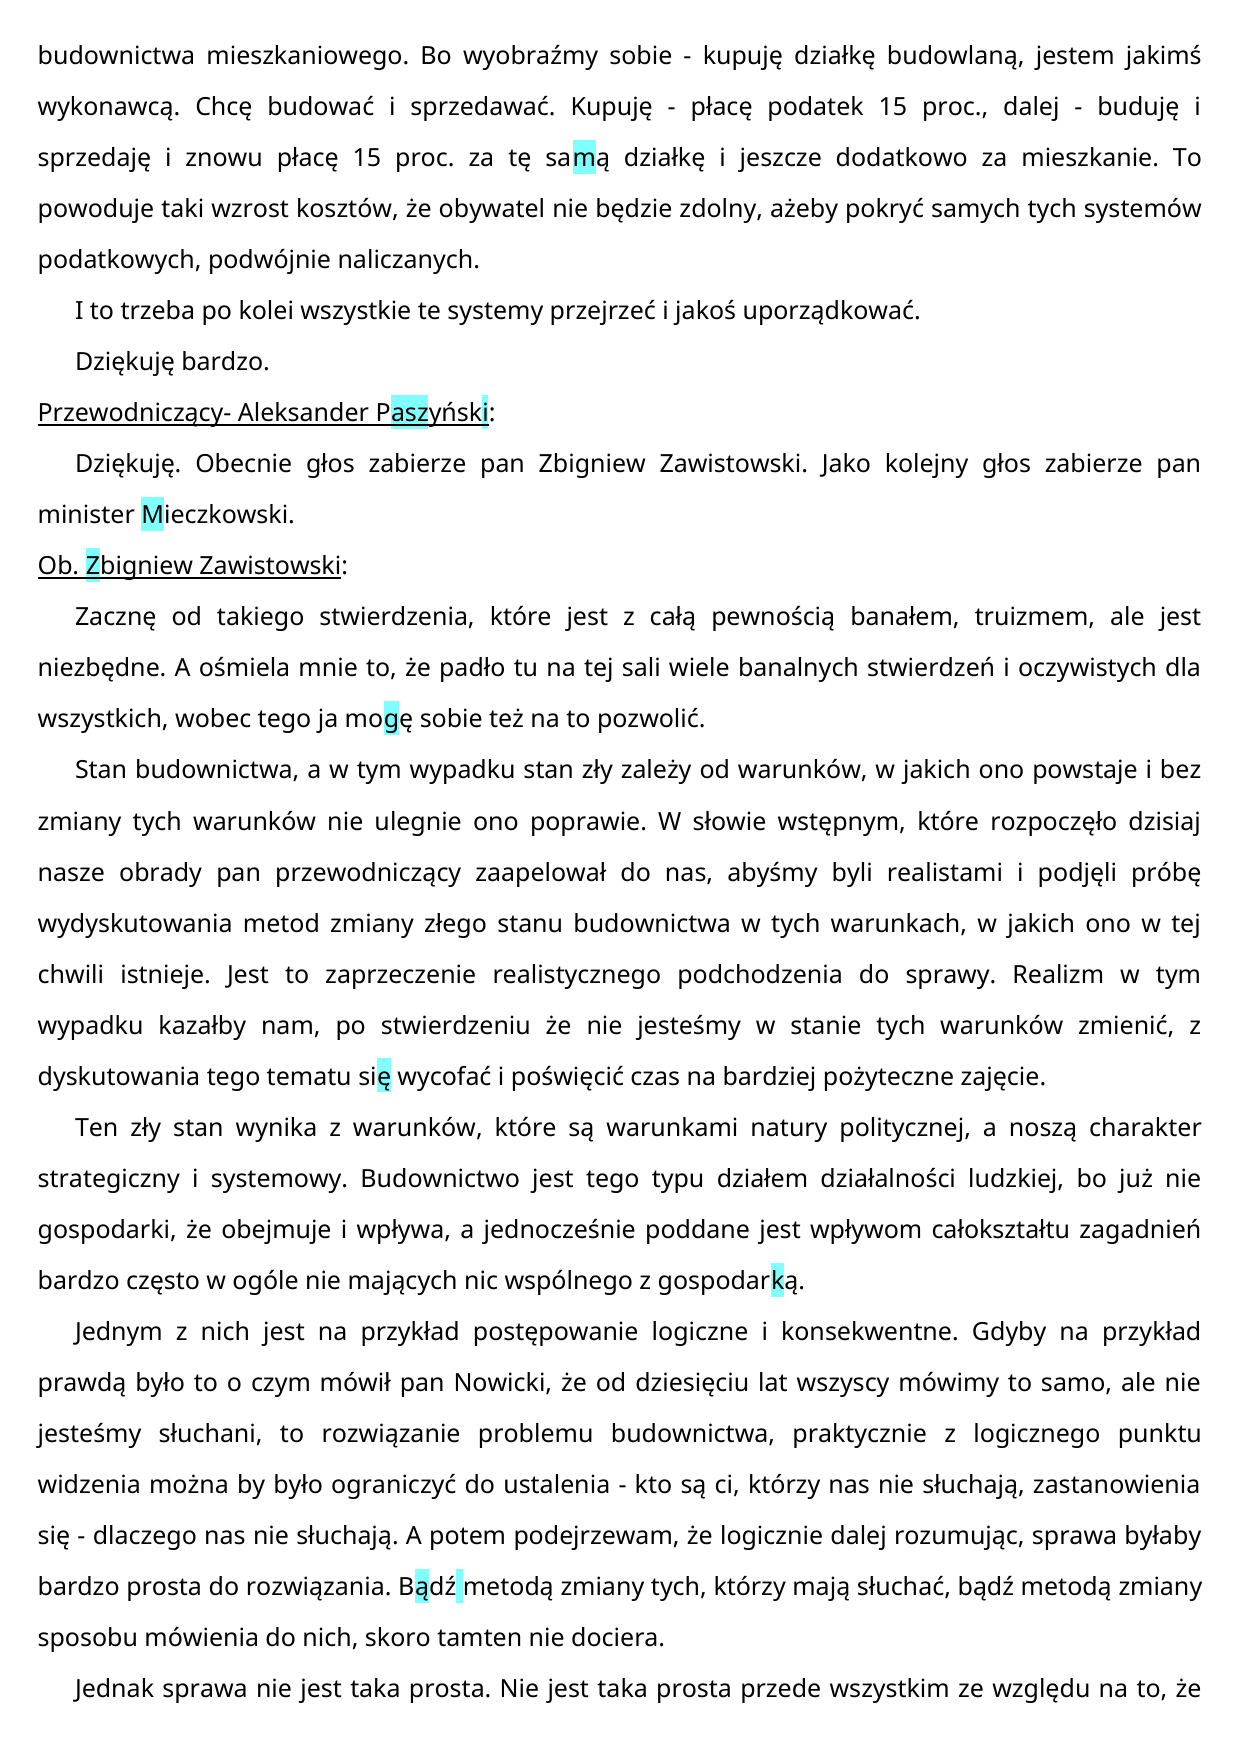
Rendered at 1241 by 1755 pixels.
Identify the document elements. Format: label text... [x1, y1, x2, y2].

text Ob. Zbigniew Zawistowski: [37, 548, 1203, 582]
text Jednak sprawa nie jest taka prosta. Nie jest taka prosta przede wszystkim ze względu na to, że [37, 1671, 1203, 1705]
text I to trzeba po kolei wszystkie te systemy przejrzeć i jakoś uporządkować. [37, 293, 1203, 327]
text Ten zły stan wynika z warunków, które są warunkami natury politycznej, a noszą charakter strategiczny i systemowy. Budownictwo jest tego typu działem działalności ludzkiej, bo już nie gospodarki, że obejmuje i wpływa, a jednocześnie poddane jest wpływom całokształtu zagadnień bardzo często w ogóle nie mających nic wspólnego z gospodarką. [37, 1109, 1203, 1297]
text Dziękuję bardzo. [37, 344, 1203, 378]
text Przewodniczący- Aleksander Paszyński: [37, 395, 1203, 429]
text budownictwa mieszkaniowego. Bo wyobraźmy sobie - kupuję działkę budowlaną, jestem jakimś wykonawcą. Chcę budować i sprzedawać. Kupuję - płacę podatek 15 proc., dalej - buduję i sprzedaję i znowu płacę 15 proc. za tę samą działkę i jeszcze dodatkowo za mieszkanie. To powoduje taki wzrost kosztów, że obywatel nie będzie zdolny, ażeby pokryć samych tych systemów podatkowych, podwójnie naliczanych. [37, 37, 1203, 276]
text Zacznę od takiego stwierdzenia, które jest z całą pewnością banałem, truizmem, ale jest niezbędne. A ośmiela mnie to, że padło tu na tej sali wiele banalnych stwierdzeń i oczywistych dla wszystkich, wobec tego ja mogę sobie też na to pozwolić. [37, 599, 1203, 735]
text Jednym z nich jest na przykład postępowanie logiczne i konsekwentne. Gdyby na przykład prawdą było to o czym mówił pan Nowicki, że od dziesięciu lat wszyscy mówimy to samo, ale nie jesteśmy słuchani, to rozwiązanie problemu budownictwa, praktycznie z logicznego punktu widzenia można by było ograniczyć do ustalenia - kto są ci, którzy nas nie słuchają, zastanowienia się - dlaczego nas nie słuchają. A potem podejrzewam, że logicznie dalej rozumując, sprawa byłaby bardzo prosta do rozwiązania. Bądź metodą zmiany tych, którzy mają słuchać, bądź metodą zmiany sposobu mówienia do nich, skoro tamten nie dociera. [37, 1313, 1203, 1654]
text Stan budownictwa, a w tym wypadku stan zły zależy od warunków, w jakich ono powstaje i bez zmiany tych warunków nie ulegnie ono poprawie. W słowie wstępnym, które rozpoczęło dzisiaj nasze obrady pan przewodniczący zaapelował do nas, abyśmy byli realistami i podjęli próbę wydyskutowania metod zmiany złego stanu budownictwa w tych warunkach, w jakich ono w tej chwili istnieje. Jest to zaprzeczenie realistycznego podchodzenia do sprawy. Realizm w tym wypadku kazałby nam, po stwierdzeniu że nie jesteśmy w stanie tych warunków zmienić, z dyskutowania tego tematu się wycofać i poświęcić czas na bardziej pożyteczne zajęcie. [37, 752, 1203, 1092]
text Dziękuję. Obecnie głos zabierze pan Zbigniew Zawistowski. Jako kolejny głos zabierze pan minister Mieczkowski. [37, 446, 1203, 531]
